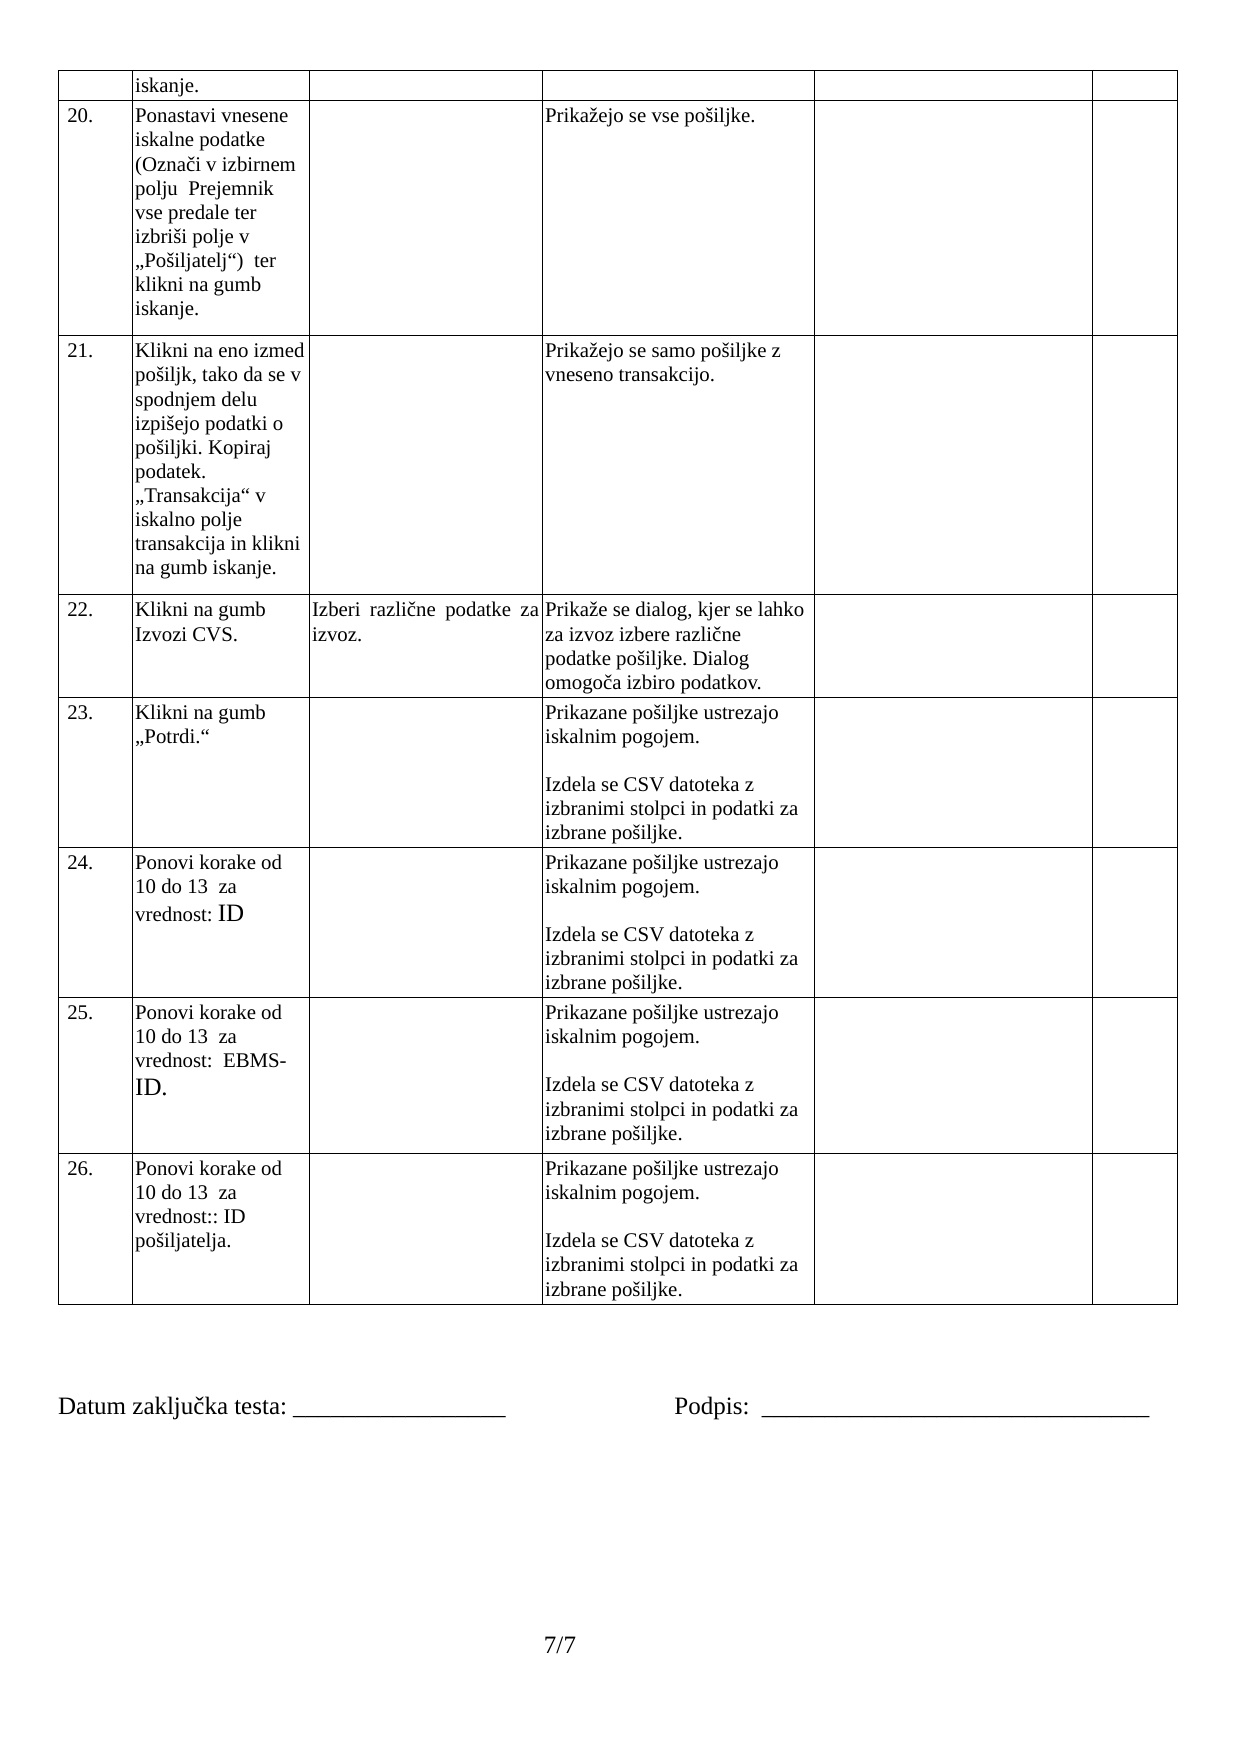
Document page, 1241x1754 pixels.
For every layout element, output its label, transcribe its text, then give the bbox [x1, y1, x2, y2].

table_cell Izberi različne podatke za izvoz. [310, 595, 542, 697]
table_cell [59, 698, 132, 847]
table_cell [310, 336, 542, 594]
table_cell [815, 698, 1092, 847]
table_cell [815, 101, 1092, 335]
table_cell [543, 71, 814, 100]
table_cell [815, 1154, 1092, 1304]
table_cell [1093, 848, 1177, 997]
table_cell [1093, 595, 1177, 697]
table_cell [1093, 71, 1177, 100]
table_cell [59, 595, 132, 697]
table_cell [815, 336, 1092, 594]
table_cell Prikazane pošiljke ustrezajo iskalnim pogojem. Izdela se CSV datoteka z izbranimi stolpci in podatki za izbrane pošiljke. [543, 998, 814, 1153]
table_cell Prikazane pošiljke ustrezajo iskalnim pogojem. Izdela se CSV datoteka z izbranimi stolpci in podatki za izbrane pošiljke. [543, 848, 814, 997]
table_cell [59, 336, 132, 594]
table_cell [310, 998, 542, 1153]
table_cell [310, 101, 542, 335]
table_cell [310, 698, 542, 847]
table_cell [815, 595, 1092, 697]
table_cell Klikni na gumb Izvozi CVS. [133, 595, 309, 697]
table_cell [310, 71, 542, 100]
table_cell [310, 1154, 542, 1304]
table_cell [1093, 1154, 1177, 1304]
table_cell iskanje. [133, 71, 309, 100]
table_cell Ponovi korake od 10 do 13 za vrednost: ID [133, 848, 309, 997]
table_cell [1093, 101, 1177, 335]
table_cell [59, 998, 132, 1153]
table_cell Ponovi korake od 10 do 13 za vrednost: EBMS-ID. [133, 998, 309, 1153]
table_cell Ponastavi vnesene iskalne podatke (Označi v izbirnem polju Prejemnik vse predale ter izbriši polje v „Pošiljatelj“) ter klikni na gumb iskanje. [133, 101, 309, 335]
table_cell Klikni na gumb „Potrdi.“ [133, 698, 309, 847]
table_cell [1093, 336, 1177, 594]
table_cell Klikni na eno izmed pošiljk, tako da se v spodnjem delu izpišejo podatki o pošiljki. Kopiraj podatek. „Transakcija“ v iskalno polje transakcija in klikni na gumb iskanje. [133, 336, 309, 594]
table_cell Prikažejo se vse pošiljke. [543, 101, 814, 335]
table_cell [1093, 998, 1177, 1153]
table_cell Prikazane pošiljke ustrezajo iskalnim pogojem. Izdela se CSV datoteka z izbranimi stolpci in podatki za izbrane pošiljke. [543, 698, 814, 847]
table_cell [59, 848, 132, 997]
table_cell [59, 101, 132, 335]
table_cell [310, 848, 542, 997]
table_cell Prikaže se dialog, kjer se lahko za izvoz izbere različne podatke pošiljke. Dialog omogoča izbiro podatkov. [543, 595, 814, 697]
table_cell [59, 71, 132, 100]
table_cell Ponovi korake od 10 do 13 za vrednost:: ID pošiljatelja. [133, 1154, 309, 1304]
table_cell [815, 71, 1092, 100]
table_cell Prikažejo se samo pošiljke z vneseno transakcijo. [543, 336, 814, 594]
table_cell [1093, 698, 1177, 847]
table_cell Prikazane pošiljke ustrezajo iskalnim pogojem. Izdela se CSV datoteka z izbranimi stolpci in podatki za izbrane pošiljke. [543, 1154, 814, 1304]
table_cell [59, 1154, 132, 1304]
table_cell [815, 848, 1092, 997]
text Datum zaključka testa: _________________ Podpis: _______________________________ [58, 1391, 1177, 1419]
table_cell [815, 998, 1092, 1153]
